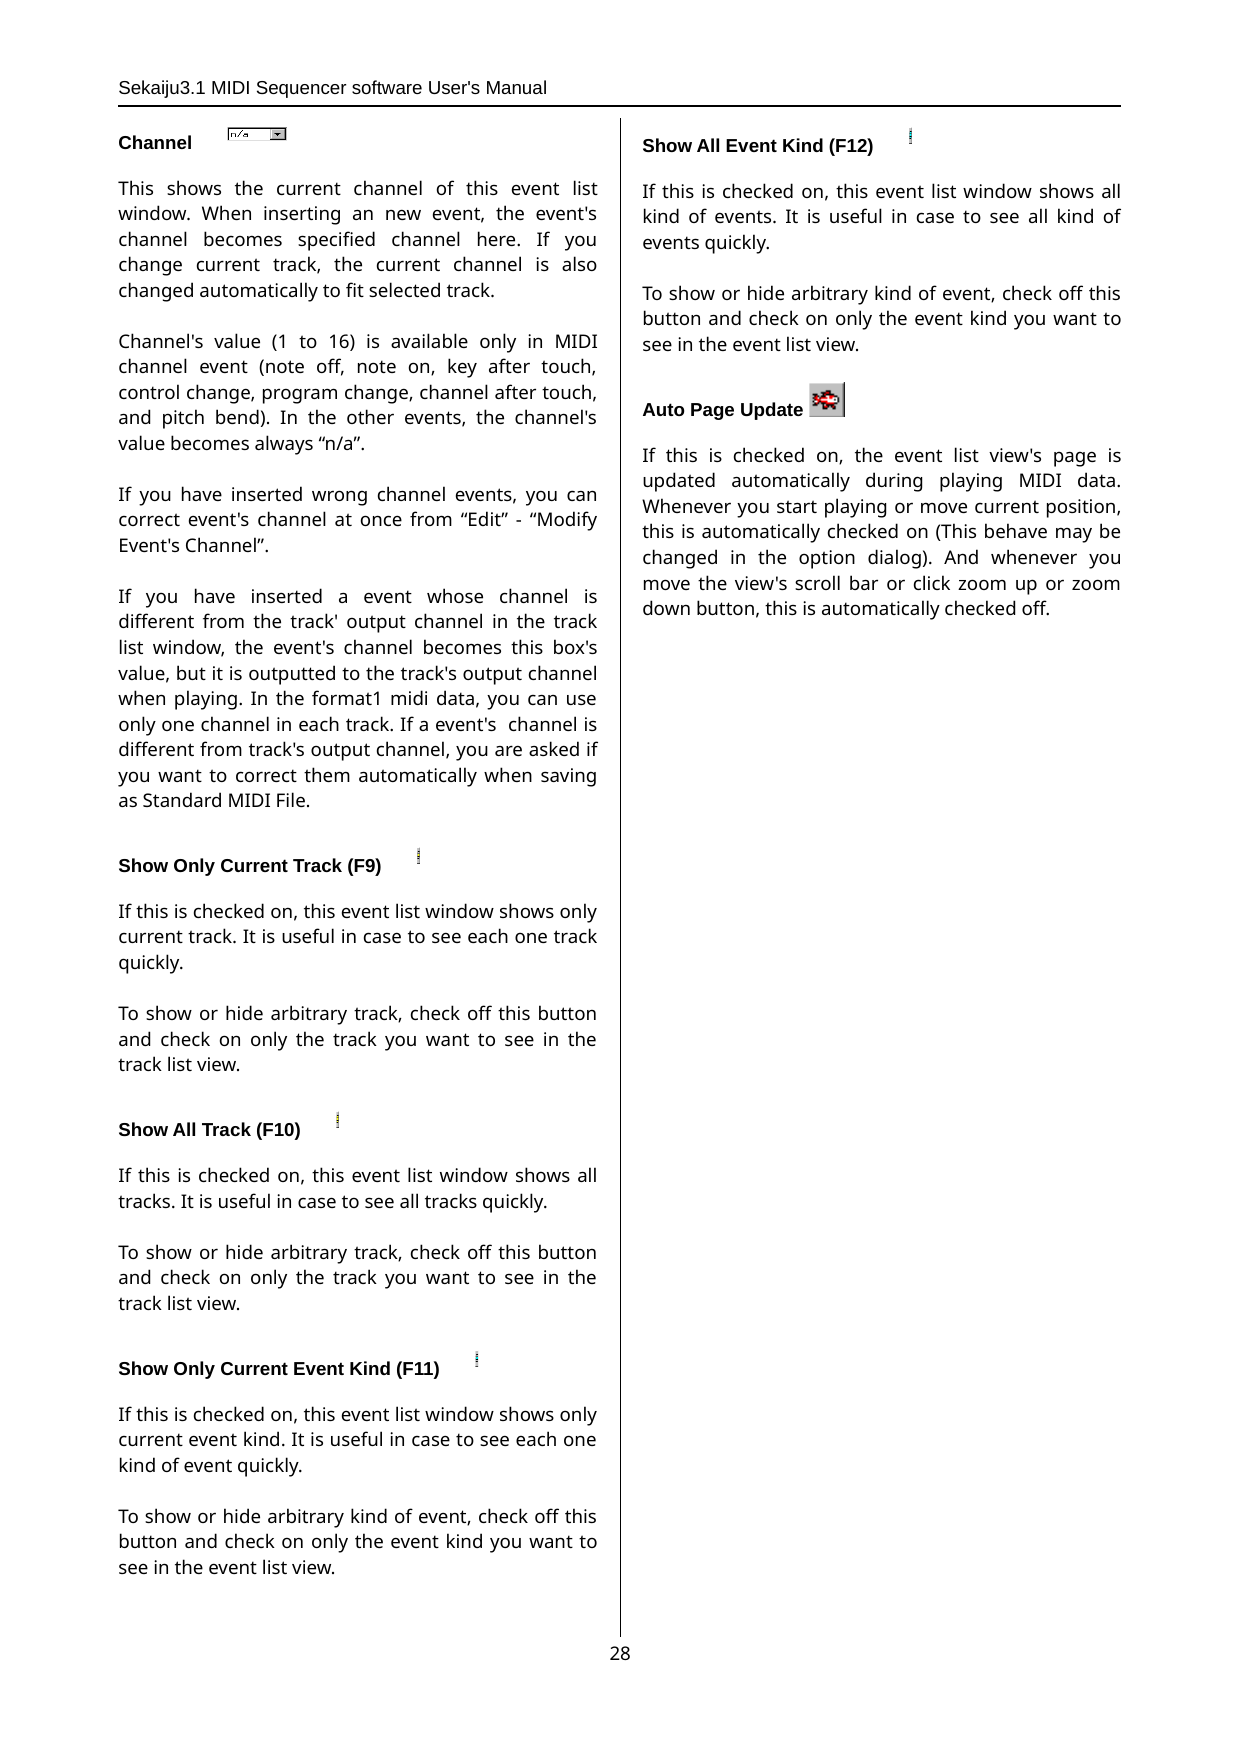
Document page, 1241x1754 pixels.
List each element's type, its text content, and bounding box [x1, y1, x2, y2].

picture [475, 1350, 479, 1367]
text To show or hide arbitrary kind of event, check off this button and check on only the event kind you want to see in the event list view. [118, 1503, 598, 1579]
text If this is checked on, this event list window shows all kind of events. It is useful in case to see all kind of events quickly. [642, 178, 1122, 254]
text To show or hide arbitrary kind of event, check off this button and check on only the event kind you want to see in the event list view. [642, 280, 1122, 357]
text To show or hide arbitrary track, check off this button and check on only the track you want to see in the track list view. [118, 1239, 598, 1316]
text If this is checked on, this event list window shows only current track. It is useful in case to see each one track quickly. [118, 898, 598, 975]
text If you have inserted a event whose channel is different from the track' output channel in the track list window, the event's channel becomes this box's value, but it is outputted to the track's output channel when playing. In the format1 midi data, you can use only one channel in each track. If a event's channel is different from track's output channel, you are asked if you want to correct them automatically when saving as Standard MIDI File. [118, 583, 598, 813]
text If this is checked on, this event list window shows only current event kind. It is useful in case to see each one kind of event quickly. [118, 1401, 598, 1477]
text Show Only Current Event Kind (F11) [118, 1341, 598, 1379]
text Show All Track (F10) [118, 1102, 598, 1141]
text If this is checked on, this event list window shows all tracks. It is useful in case to see all tracks quickly. [118, 1162, 598, 1213]
picture [227, 127, 288, 141]
text Auto Page Update [642, 382, 1122, 421]
text To show or hide arbitrary track, check off this button and check on only the track you want to see in the track list view. [118, 1000, 598, 1077]
text Show All Event Kind (F12) [642, 118, 1122, 156]
text If this is checked on, the event list view's page is updated automatically during playing MIDI data. Whenever you start playing or move current position, this is automatically checked on (This behave may be changed in the option dialog). And whenever you move the view's scroll bar or click zoom up or zoom down button, this is automatically checked off. [642, 442, 1122, 621]
text Show Only Current Track (F9) [118, 838, 598, 877]
text Channel's value (1 to 16) is available only in MIDI channel event (note off, note on, key after touch, control change, program change, channel after touch, and pitch bend). In the other events, the channel's value becomes always “n/a”. [118, 328, 598, 456]
text If you have inserted wrong channel events, you can correct event's channel at once from “Edit” - “Modify Event's Channel”. [118, 481, 598, 558]
text This shows the current channel of this event list window. When inserting an new event, the event's channel becomes specified channel here. If you change current track, the current channel is also changed automatically to fit selected track. [118, 175, 598, 302]
text Channel [118, 118, 598, 153]
